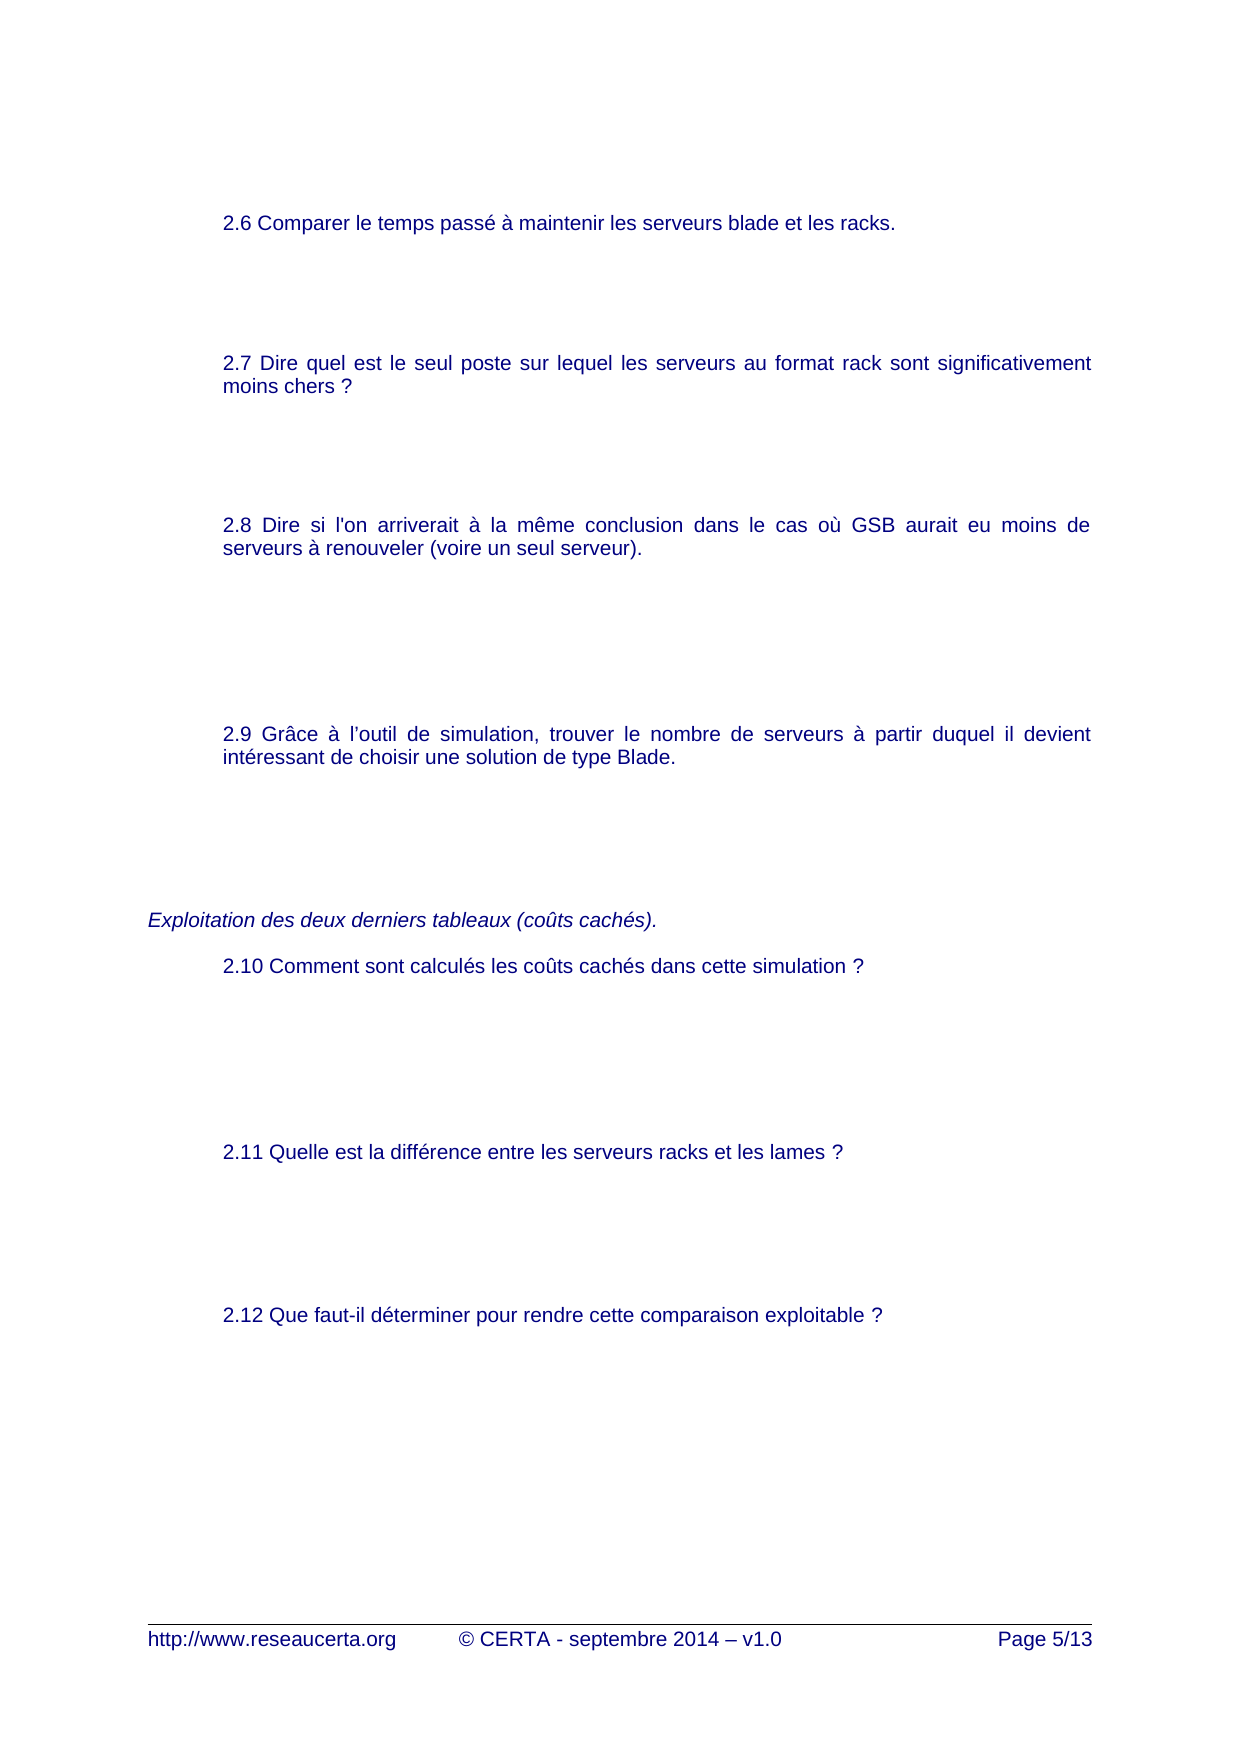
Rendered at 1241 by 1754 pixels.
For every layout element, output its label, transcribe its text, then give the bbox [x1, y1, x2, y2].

list 2.6 Comparer le temps passé à maintenir les serveurs blade et les racks. [185, 212, 1092, 235]
list 2.9 Grâce à l’outil de simulation, trouver le nombre de serveurs à partir duquel il devient intéressant de choisir une solution de type Blade. [185, 723, 1092, 769]
list 2.8 Dire si l'on arriverait à la même conclusion dans le cas où GSB aurait eu moins de serveurs à renouveler (voire un seul serveur). [185, 514, 1092, 560]
list 2.11 Quelle est la différence entre les serveurs racks et les lames ? [185, 1141, 1092, 1164]
list 2.7 Dire quel est le seul poste sur lequel les serveurs au format rack sont significativement moins chers ? [185, 351, 1092, 397]
text Exploitation des deux derniers tableaux (coûts cachés). [148, 908, 1092, 932]
list 2.10 Comment sont calculés les coûts cachés dans cette simulation ? [185, 955, 1092, 978]
list 2.12 Que faut-il déterminer pour rendre cette comparaison exploitable ? [185, 1303, 1092, 1327]
